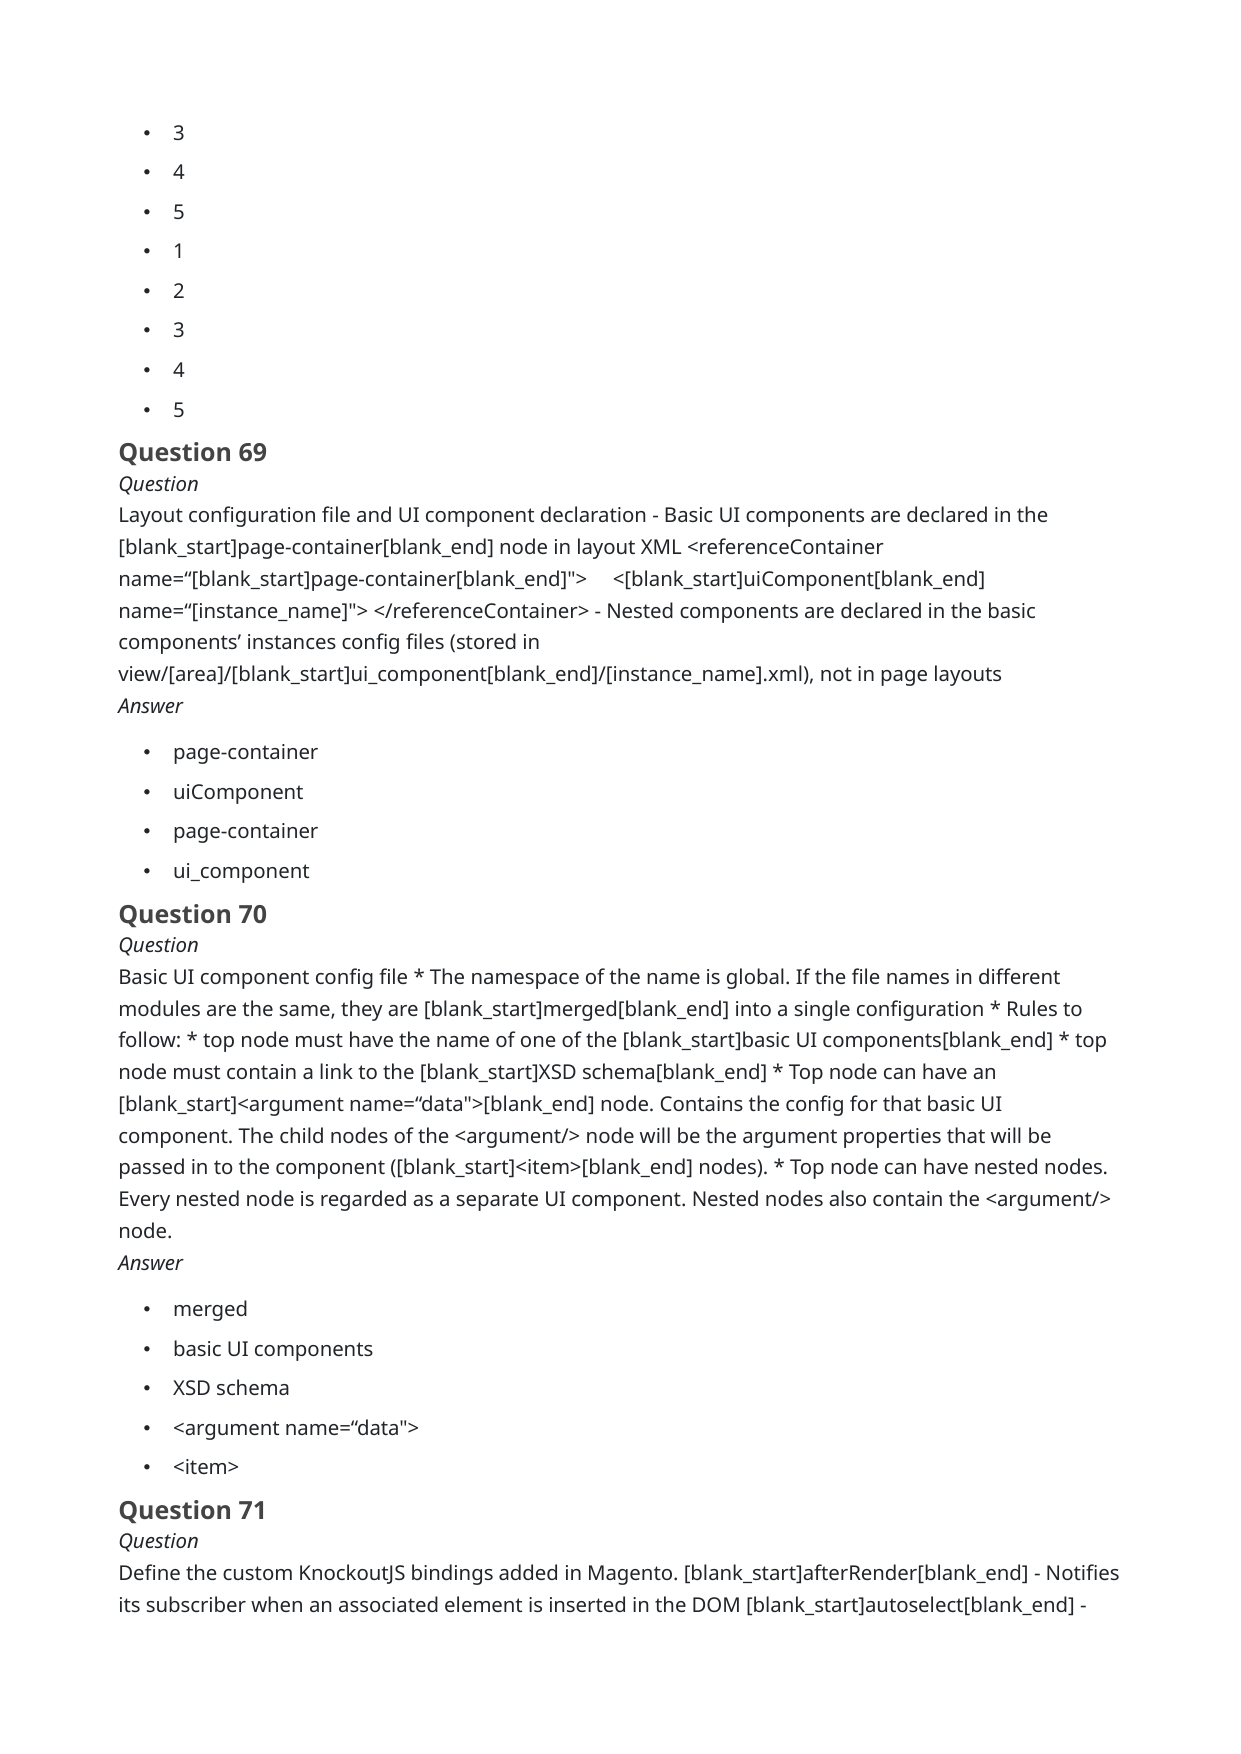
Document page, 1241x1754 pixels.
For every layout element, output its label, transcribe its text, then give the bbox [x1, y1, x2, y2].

text Question [118, 931, 1122, 958]
text Answer [118, 1248, 1122, 1276]
text Layout configuration file and UI component declaration - Basic UI components are declared in the [blank_start]page-container[blank_end] node in layout XML <referenceContainer name=“[blank_start]page-container[blank_end]"> <[blank_start]uiComponent[blank_end] name=“[instance_name]"> </referenceContainer> - Nested components are declared in the basic components’ instances config files (stored in view/[area]/[blank_start]ui_component[blank_end]/[instance_name].xml), not in page layouts [118, 501, 1122, 687]
subtitle Question 70 [118, 896, 1122, 931]
list page-container [143, 817, 1122, 845]
list basic UI components [143, 1334, 1122, 1362]
list ui_component [143, 857, 1122, 884]
list uiComponent [143, 777, 1122, 805]
list merged [143, 1295, 1122, 1322]
text Question [118, 1527, 1122, 1555]
text Answer [118, 692, 1122, 719]
list page-container [143, 738, 1122, 766]
text Define the custom KnockoutJS bindings added in Magento. [blank_start]afterRender[blank_end] - Notifies its subscriber when an associated element is inserted in the DOM [blank_start]autoselect[blank_end] [118, 1559, 1122, 1618]
list 4 [143, 158, 1122, 185]
subtitle Question 71 [118, 1493, 1122, 1527]
list <item> [143, 1453, 1122, 1481]
list 3 [143, 118, 1122, 146]
list XSD schema [143, 1374, 1122, 1402]
text Basic UI component config file * The namespace of the name is global. If the file names in different modules are the same, they are [blank_start]merged[blank_end] into a single configuration * Rules to follow: * top node must have the name of one of the [blank_start]basic UI components[blank_end] * top node must contain a link to the [blank_start]XSD schema[blank_end] * Top node can have an [blank_start]<argument name=“data">[blank_end] node. Contains the config for that basic UI component. The child nodes of the <argument/> node will be the argument properties that will be passed in to the component ([blank_start]<item>[blank_end] nodes). * Top node can have nested nodes. Every nested node is regarded as a separate UI component. Nested nodes also contain the <argument/> node. [118, 962, 1122, 1244]
subtitle Question 69 [118, 435, 1122, 469]
list 2 [143, 276, 1122, 304]
list 4 [143, 356, 1122, 383]
list 1 [143, 237, 1122, 264]
list 3 [143, 316, 1122, 344]
list 5 [143, 197, 1122, 225]
list <argument name=“data"> [143, 1413, 1122, 1441]
list 5 [143, 395, 1122, 423]
text Question [118, 469, 1122, 497]
